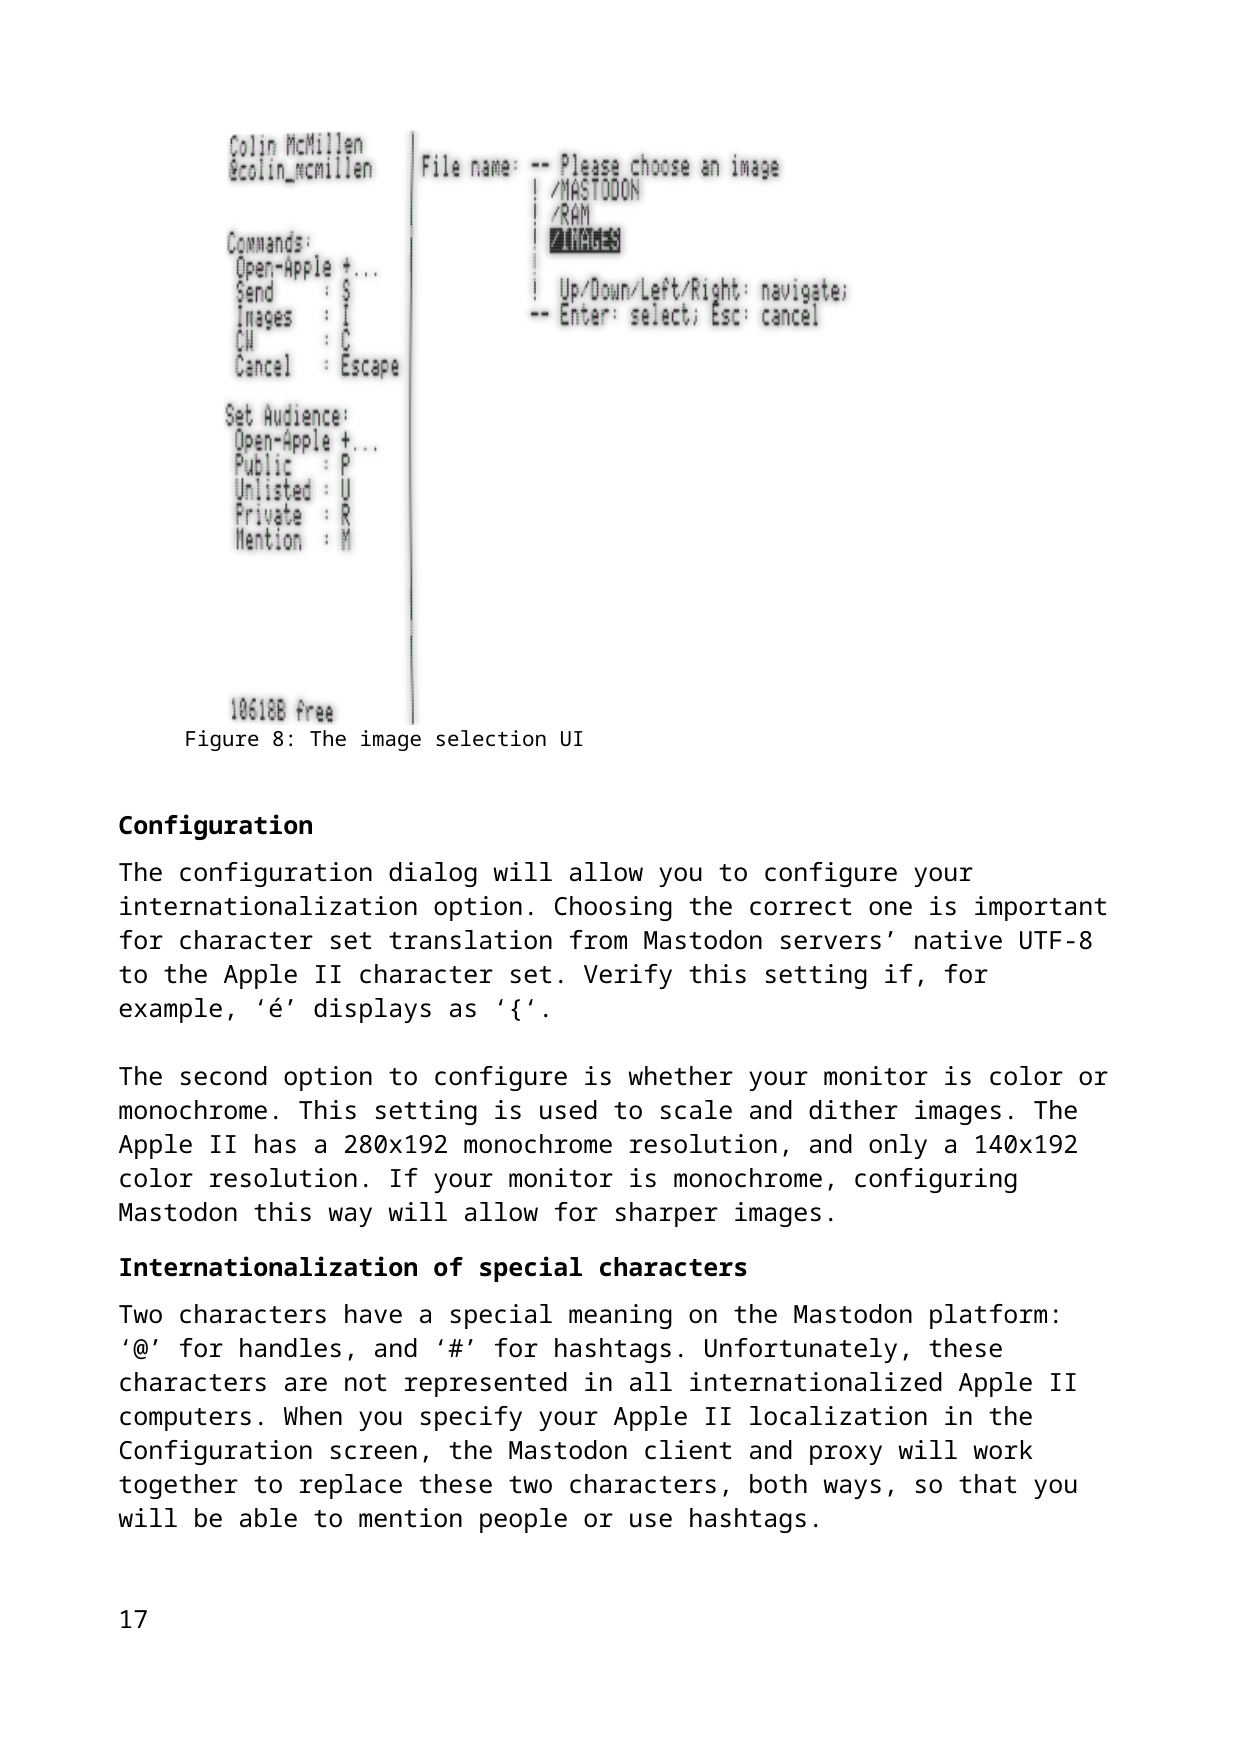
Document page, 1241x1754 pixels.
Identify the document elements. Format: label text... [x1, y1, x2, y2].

text Figure 8: The image selection UI [184, 725, 1056, 753]
subtitle Configuration [118, 808, 1122, 842]
subtitle Internationalization of special characters [118, 1250, 1122, 1284]
text Two characters have a special meaning on the Mastodon platform: ‘@’ for handles, and ‘#’ for hashtags. Unfortunately, these characters are not represented in all internationalized Apple II computers. When you specify your Apple II localization in the Configuration screen, the Mastodon client and proxy will work together to replace these two characters, both ways, so that you will be able to mention people or use hashtags. [118, 1296, 1122, 1535]
text The second option to configure is whether your monitor is color or monochrome. This setting is used to scale and dither images. The Apple II has a 280x192 monochrome resolution, and only a 140x192 color resolution. If your monitor is monochrome, configuring Mastodon this way will allow for sharper images. [118, 1059, 1122, 1229]
picture [184, 130, 1057, 725]
text The configuration dialog will allow you to configure your internationalization option. Choosing the correct one is important for character set translation from Mastodon servers’ native UTF-8 to the Apple II character set. Verify this setting if, for example, ‘é’ displays as ‘{‘. [118, 854, 1122, 1024]
